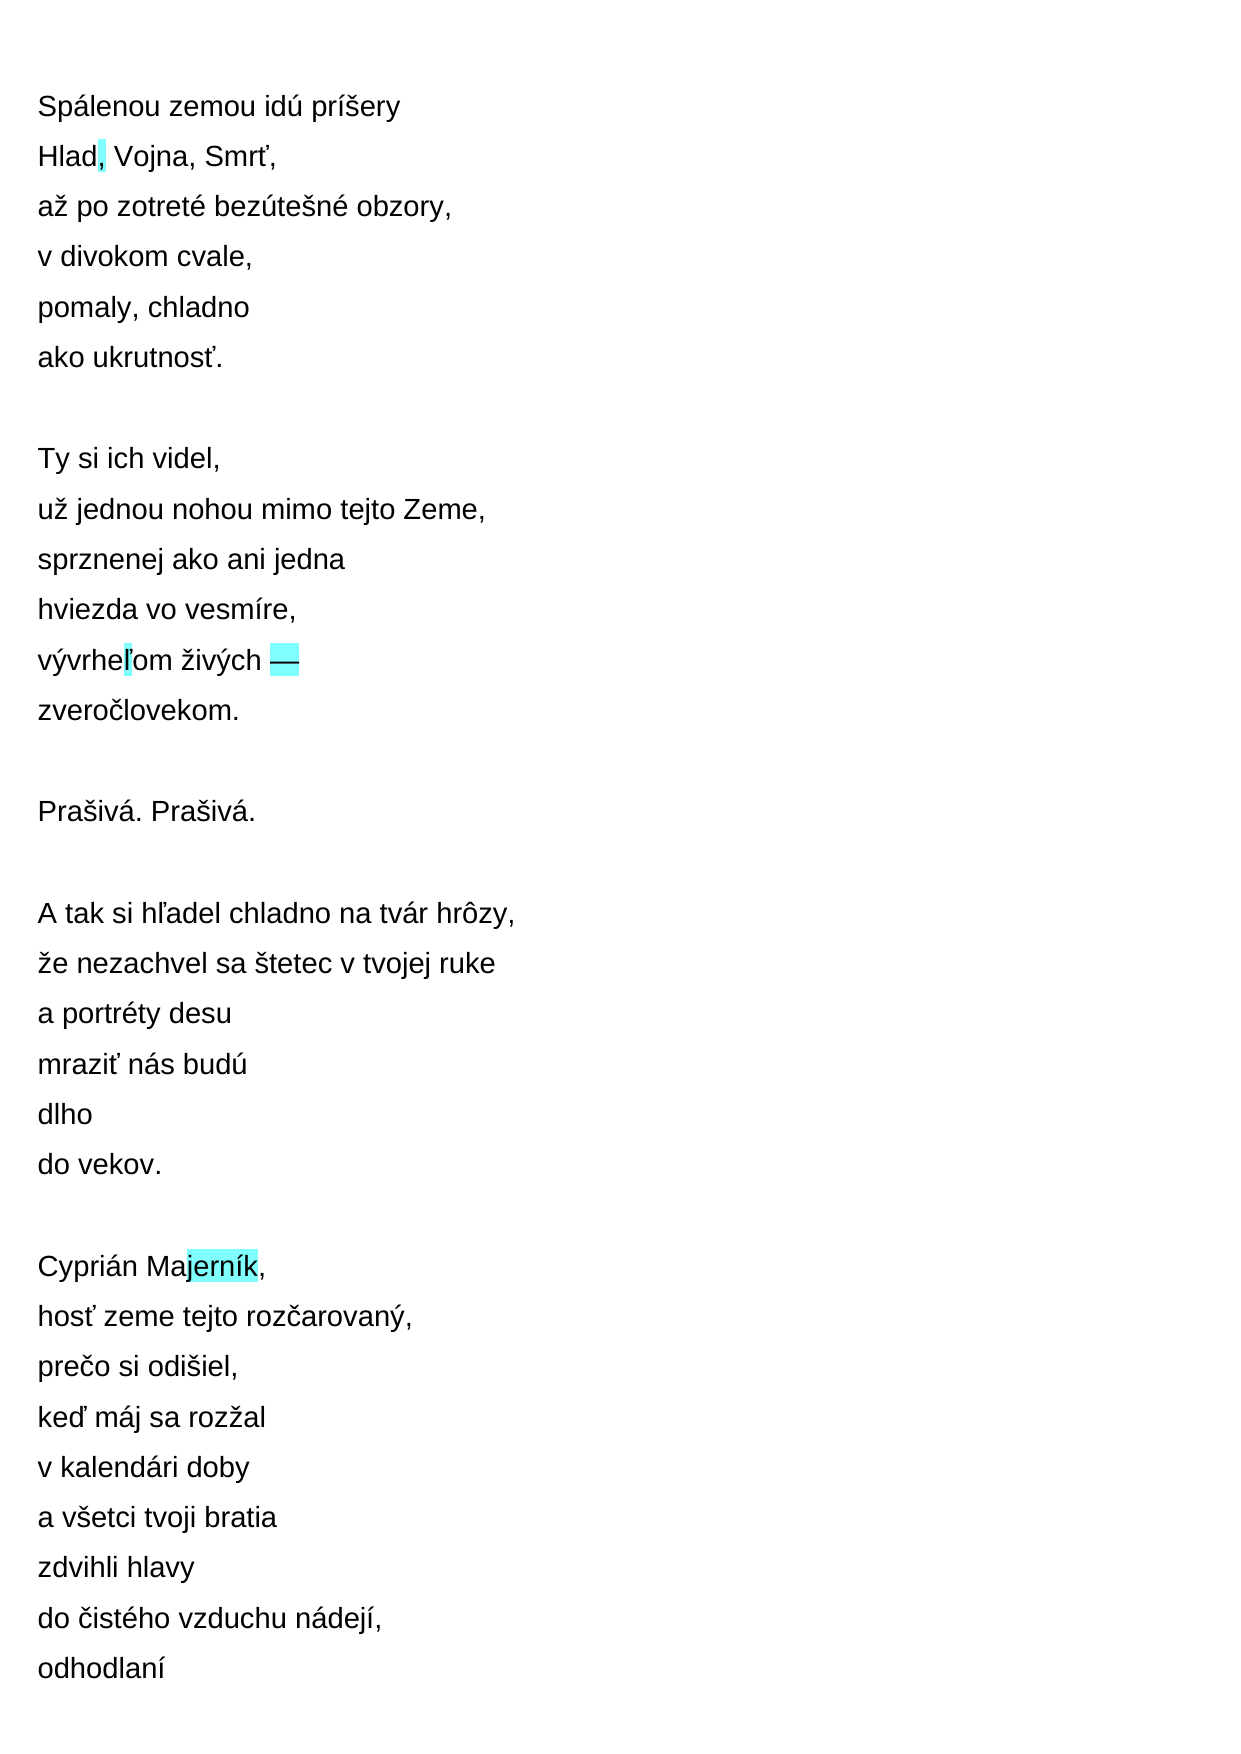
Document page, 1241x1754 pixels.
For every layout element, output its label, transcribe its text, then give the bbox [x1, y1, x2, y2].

text keď máj sa rozžal [37, 1399, 1136, 1433]
text zdvihli hlavy [37, 1551, 1136, 1584]
text dlho [37, 1097, 1136, 1131]
text Spálenou zemou idú príšery [37, 88, 1136, 122]
text Prašivá. Prašivá. [37, 794, 1136, 828]
text do čistého vzduchu nádejí, [37, 1601, 1136, 1634]
text mraziť nás budú [37, 1047, 1136, 1080]
text pomaly, chladno [37, 290, 1136, 323]
text už jednou nohou mimo tejto Zeme, [37, 492, 1136, 525]
text odhodlaní [37, 1651, 1136, 1685]
text do vekov. [37, 1147, 1136, 1181]
text až po zotreté bezútešné obzory, [37, 189, 1136, 223]
text hosť zeme tejto rozčarovaný, [37, 1299, 1136, 1332]
text že nezachvel sa štetec v tvojej ruke [37, 946, 1136, 979]
text prečo si odišiel, [37, 1349, 1136, 1383]
text Ty si ich videl, [37, 441, 1136, 475]
text sprznenej ako ani jedna [37, 542, 1136, 576]
text a všetci tvoji bratia [37, 1500, 1136, 1534]
text v kalendári doby [37, 1450, 1136, 1483]
text a portréty desu [37, 996, 1136, 1030]
text v divokom cvale, [37, 239, 1136, 273]
text Cyprián Majerník, [37, 1249, 1136, 1282]
text hviezda vo vesmíre, [37, 592, 1136, 626]
text zveročlovekom. [37, 693, 1136, 727]
text A tak si hľadel chladno na tvár hrôzy, [37, 896, 1136, 929]
text Hlad, Vojna, Smrť, [37, 139, 1136, 172]
text vývrheľom živých — [37, 643, 1136, 676]
text ako ukrutnosť. [37, 340, 1136, 374]
